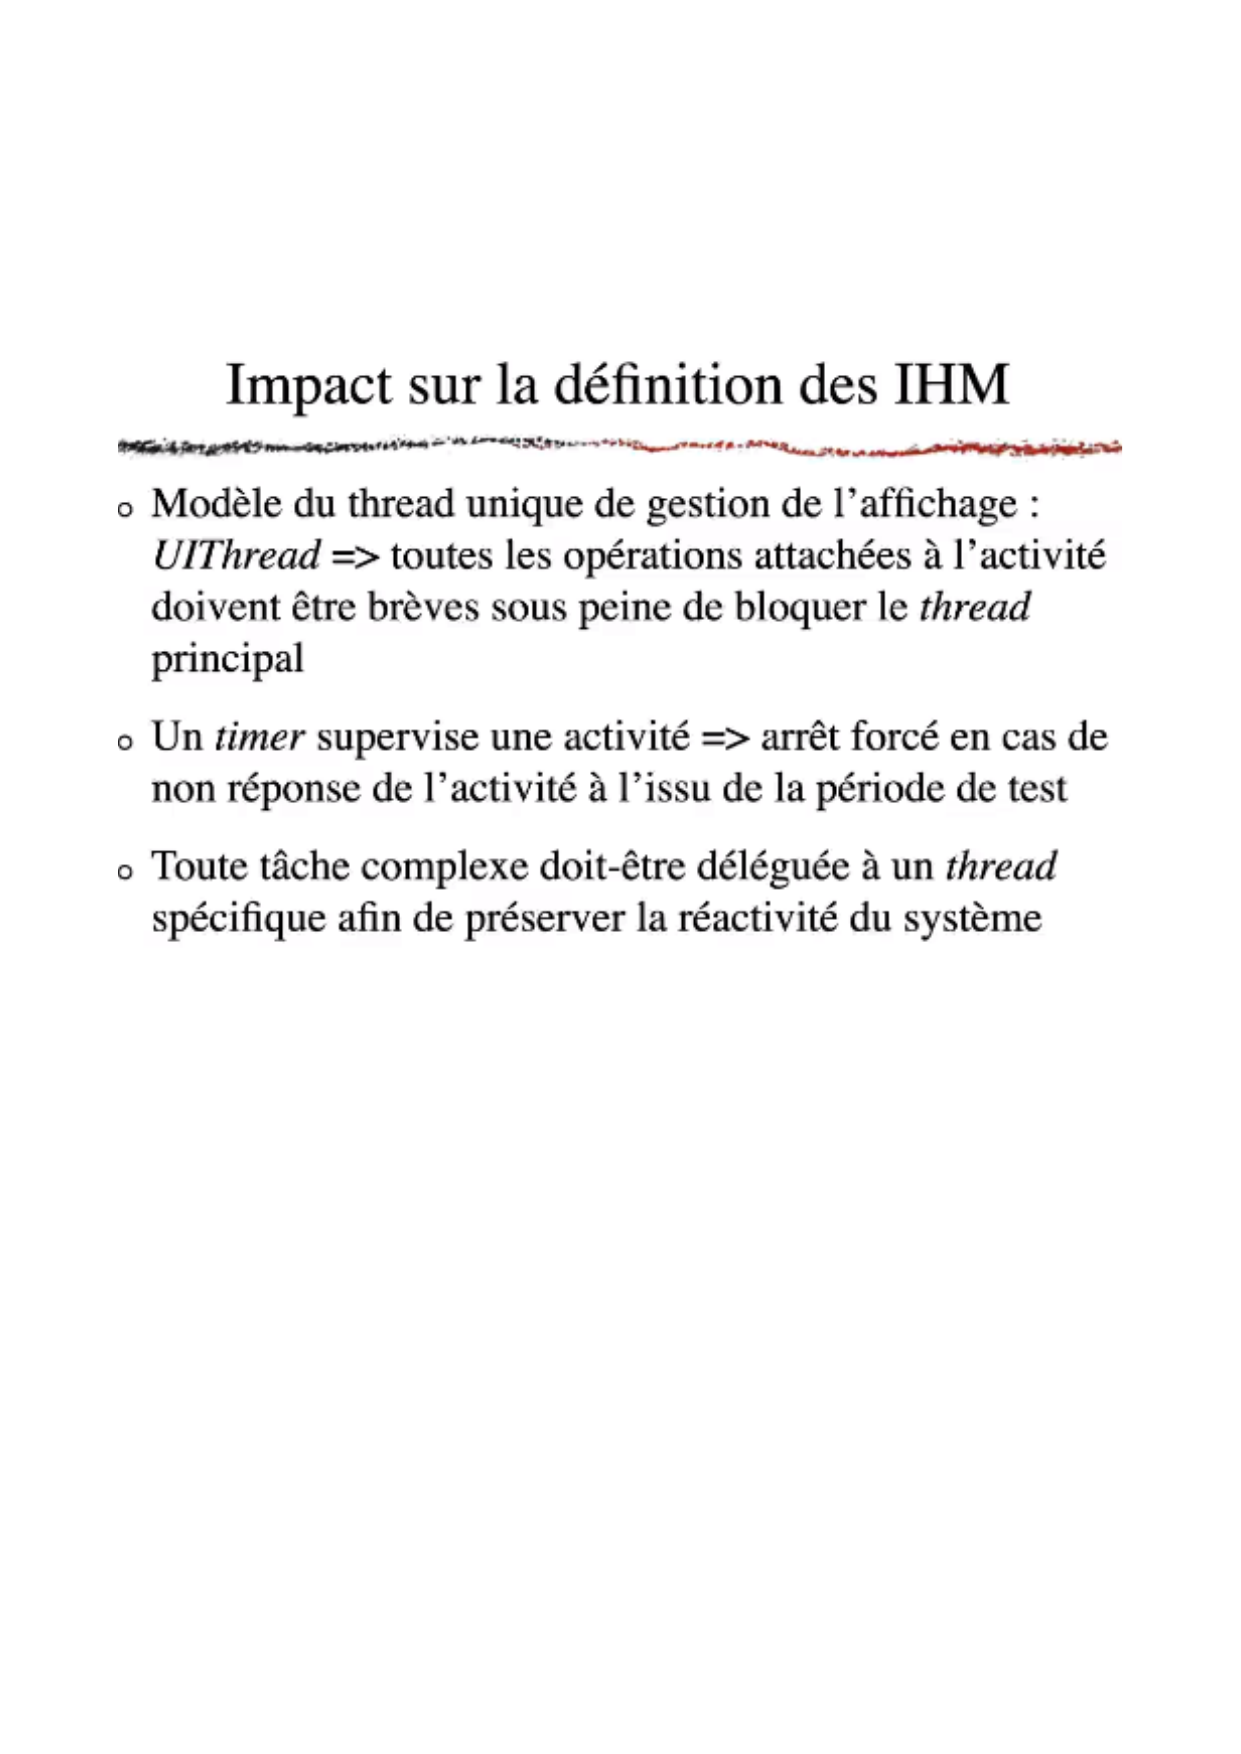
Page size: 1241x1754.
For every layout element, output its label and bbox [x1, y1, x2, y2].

picture [118, 348, 1123, 954]
